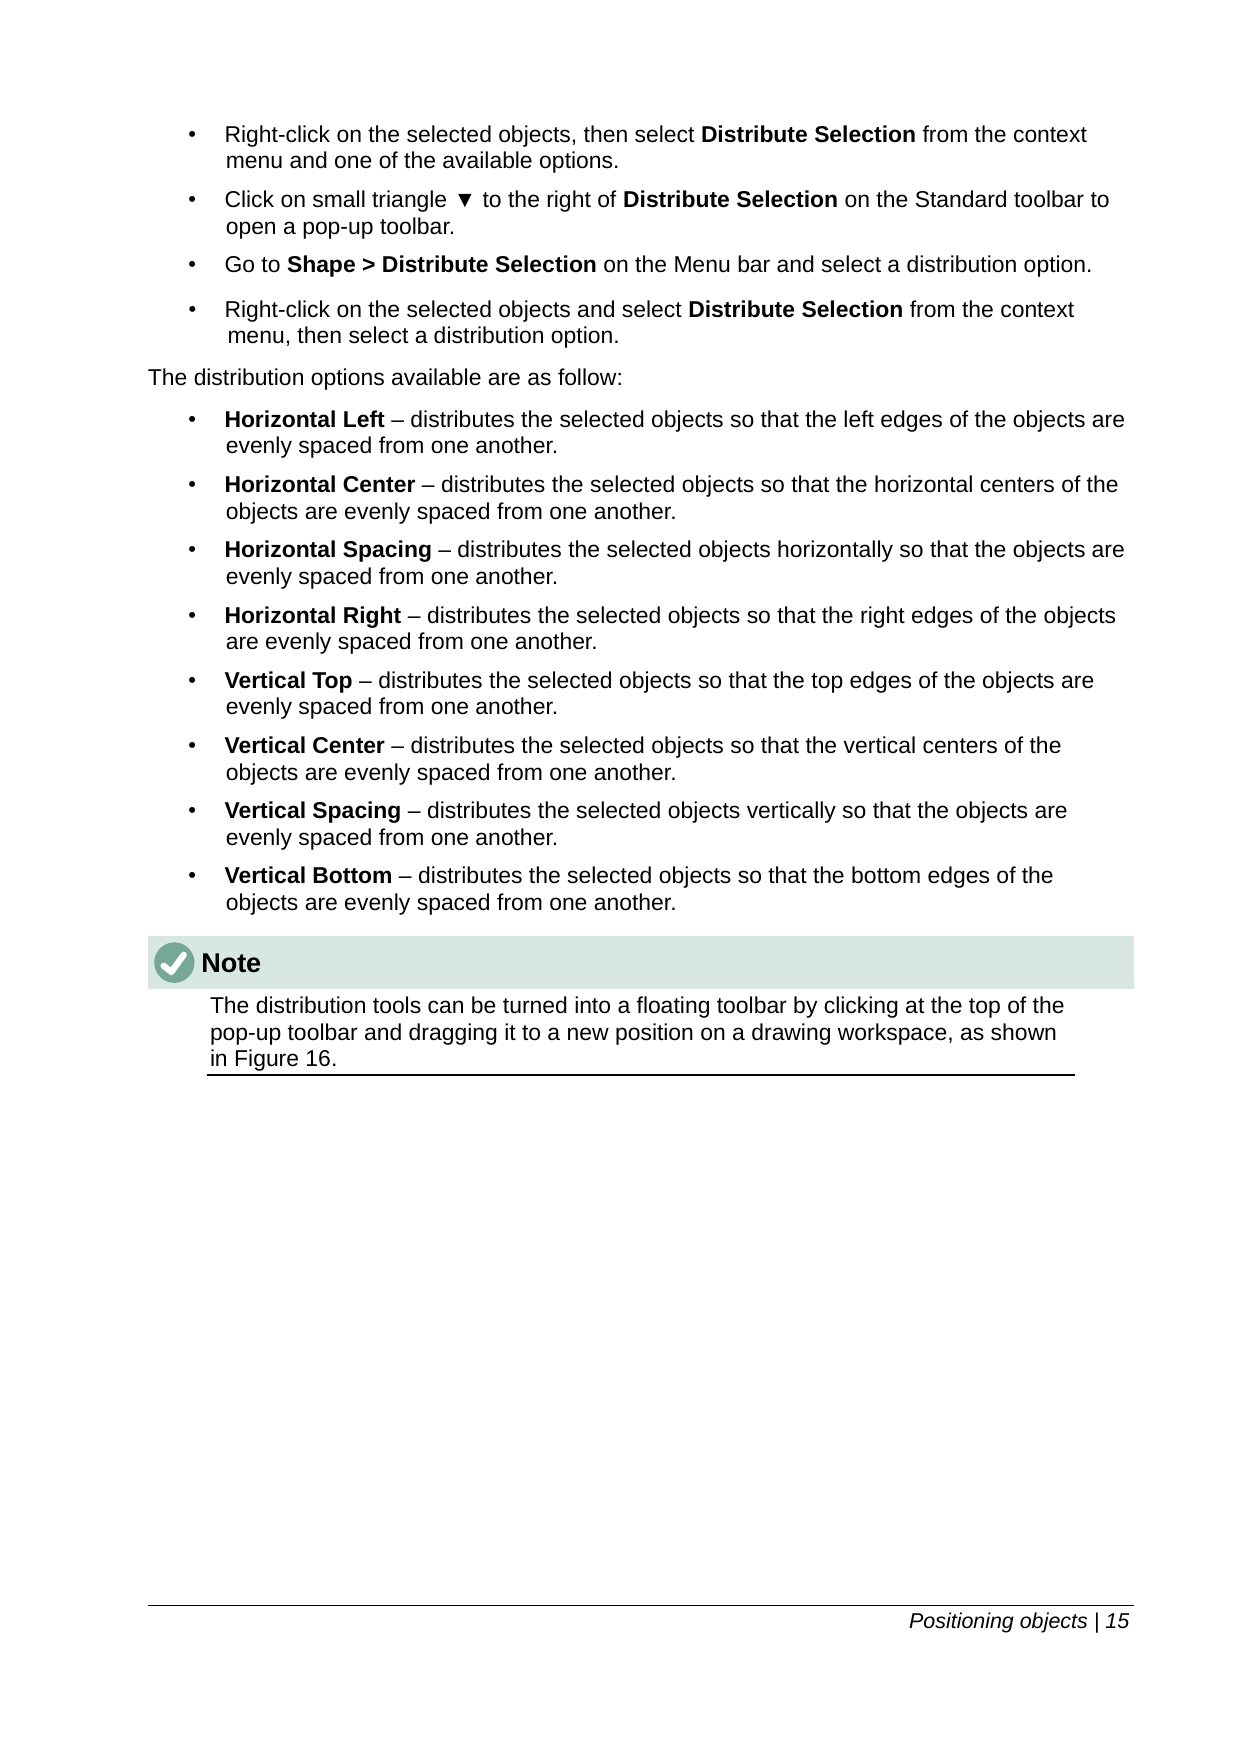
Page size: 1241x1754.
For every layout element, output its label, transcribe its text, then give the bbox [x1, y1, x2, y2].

list Horizontal Left – distributes the selected objects so that the left edges of the objects are evenly spaced from one another. [185, 403, 1134, 459]
text The distribution tools can be turned into a floating toolbar by clicking at the top of the pop-up toolbar and dragging it to a new position on a drawing workspace, as shown in Figure 16. [207, 989, 1075, 1074]
subtitle Note [148, 936, 1134, 989]
list Vertical Spacing – distributes the selected objects vertically so that the objects are evenly spaced from one another. [185, 794, 1134, 850]
list Horizontal Center – distributes the selected objects so that the horizontal centers of the objects are evenly spaced from one another. [185, 468, 1134, 524]
list Horizontal Right – distributes the selected objects so that the right edges of the objects are evenly spaced from one another. [185, 599, 1134, 654]
list Vertical Bottom – distributes the selected objects so that the bottom edges of the objects are evenly spaced from one another. [185, 859, 1134, 918]
list Vertical Center – distributes the selected objects so that the vertical centers of the objects are evenly spaced from one another. [185, 729, 1134, 785]
list Go to Shape > Distribute Selection on the Menu bar and select a distribution option. [185, 248, 1134, 281]
list Horizontal Spacing – distributes the selected objects horizontally so that the objects are evenly spaced from one another. [185, 533, 1134, 589]
list Click on small triangle ▼ to the right of Distribute Selection on the Standard toolbar to open a pop-up toolbar. [185, 183, 1134, 239]
list Vertical Top – distributes the selected objects so that the top edges of the objects are evenly spaced from one another. [185, 664, 1134, 719]
list Right-click on the selected objects, then select Distribute Selection from the context menu and one of the available options. [185, 118, 1134, 174]
text The distribution options available are as follow: [148, 364, 1134, 391]
list Right-click on the selected objects and select Distribute Selection from the context menu, then select a distribution option. [185, 293, 1134, 352]
